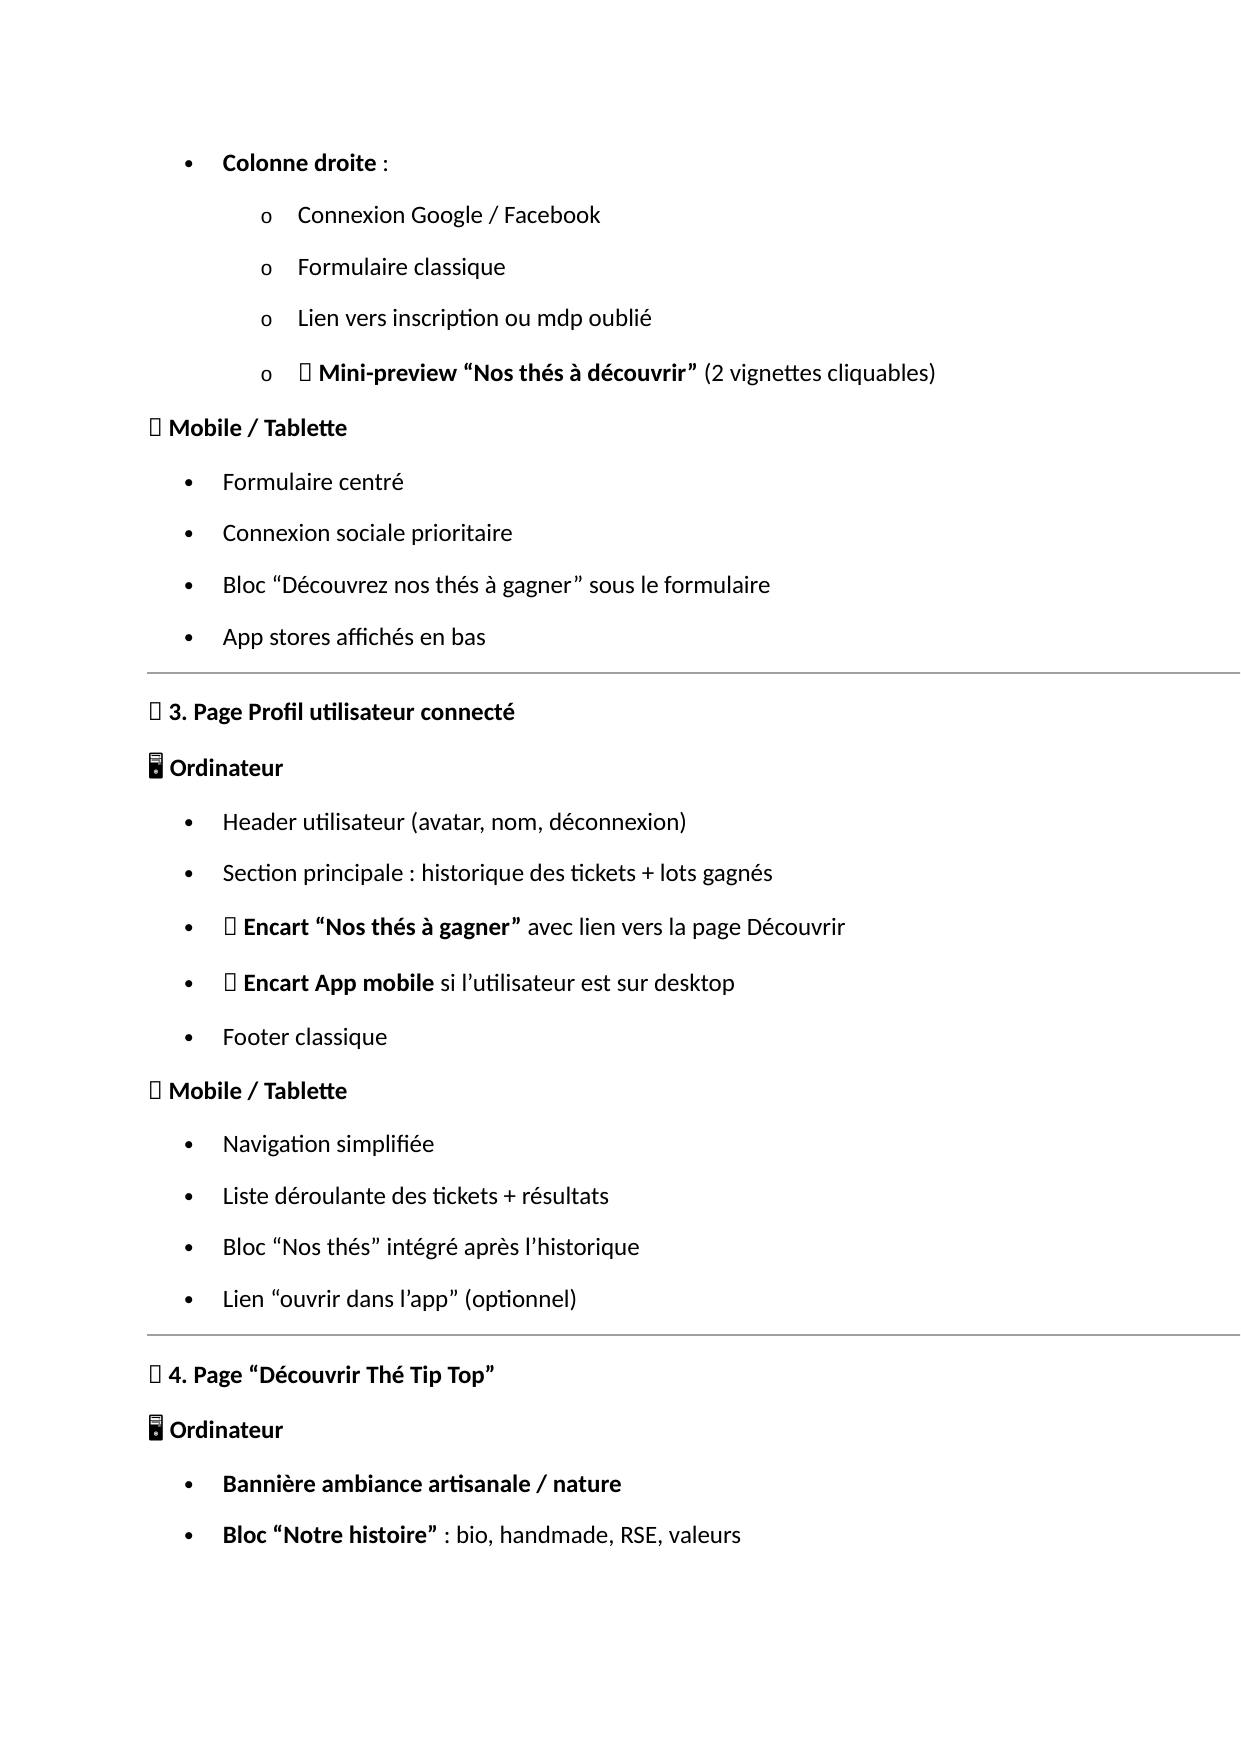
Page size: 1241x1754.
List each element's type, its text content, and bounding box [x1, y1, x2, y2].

text 📱 Mobile / Tablette [148, 1072, 1093, 1106]
text 🖥️ Ordinateur [148, 1412, 1093, 1446]
list Bannière ambiance artisanale / nature [185, 1468, 1093, 1498]
list App stores affichés en bas [185, 621, 1093, 651]
text 🖥️ Ordinateur [148, 750, 1093, 784]
list Bloc “Notre histoire” : bio, handmade, RSE, valeurs [185, 1520, 1093, 1550]
list Navigation simplifiée [185, 1128, 1093, 1159]
text 👤 3. Page Profil utilisateur connecté [148, 694, 1093, 728]
list Bloc “Nos thés” intégré après l’historique [185, 1232, 1093, 1262]
list Connexion Google / Facebook [260, 199, 1093, 230]
list Bloc “Découvrez nos thés à gagner” sous le formulaire [185, 569, 1093, 600]
list Header utilisateur (avatar, nom, déconnexion) [185, 806, 1093, 836]
list Connexion sociale prioritaire [185, 518, 1093, 548]
text 📱 Mobile / Tablette [148, 410, 1093, 444]
list Lien “ouvrir dans l’app” (optionnel) [185, 1283, 1093, 1314]
list ✅ Mini-preview “Nos thés à découvrir” (2 vignettes cliquables) [260, 354, 1093, 388]
list ✅ Encart App mobile si l’utilisateur est sur desktop [185, 965, 1093, 999]
list Colonne droite : [185, 148, 1093, 178]
list Formulaire centré [185, 466, 1093, 496]
list Section principale : historique des tickets + lots gagnés [185, 857, 1093, 888]
list Lien vers inscription ou mdp oublié [260, 303, 1093, 333]
list Liste déroulante des tickets + résultats [185, 1180, 1093, 1210]
list Formulaire classique [260, 251, 1093, 281]
list ✅ Encart “Nos thés à gagner” avec lien vers la page Découvrir [185, 909, 1093, 943]
text 🌿 4. Page “Découvrir Thé Tip Top” [148, 1356, 1093, 1390]
list Footer classique [185, 1021, 1093, 1051]
